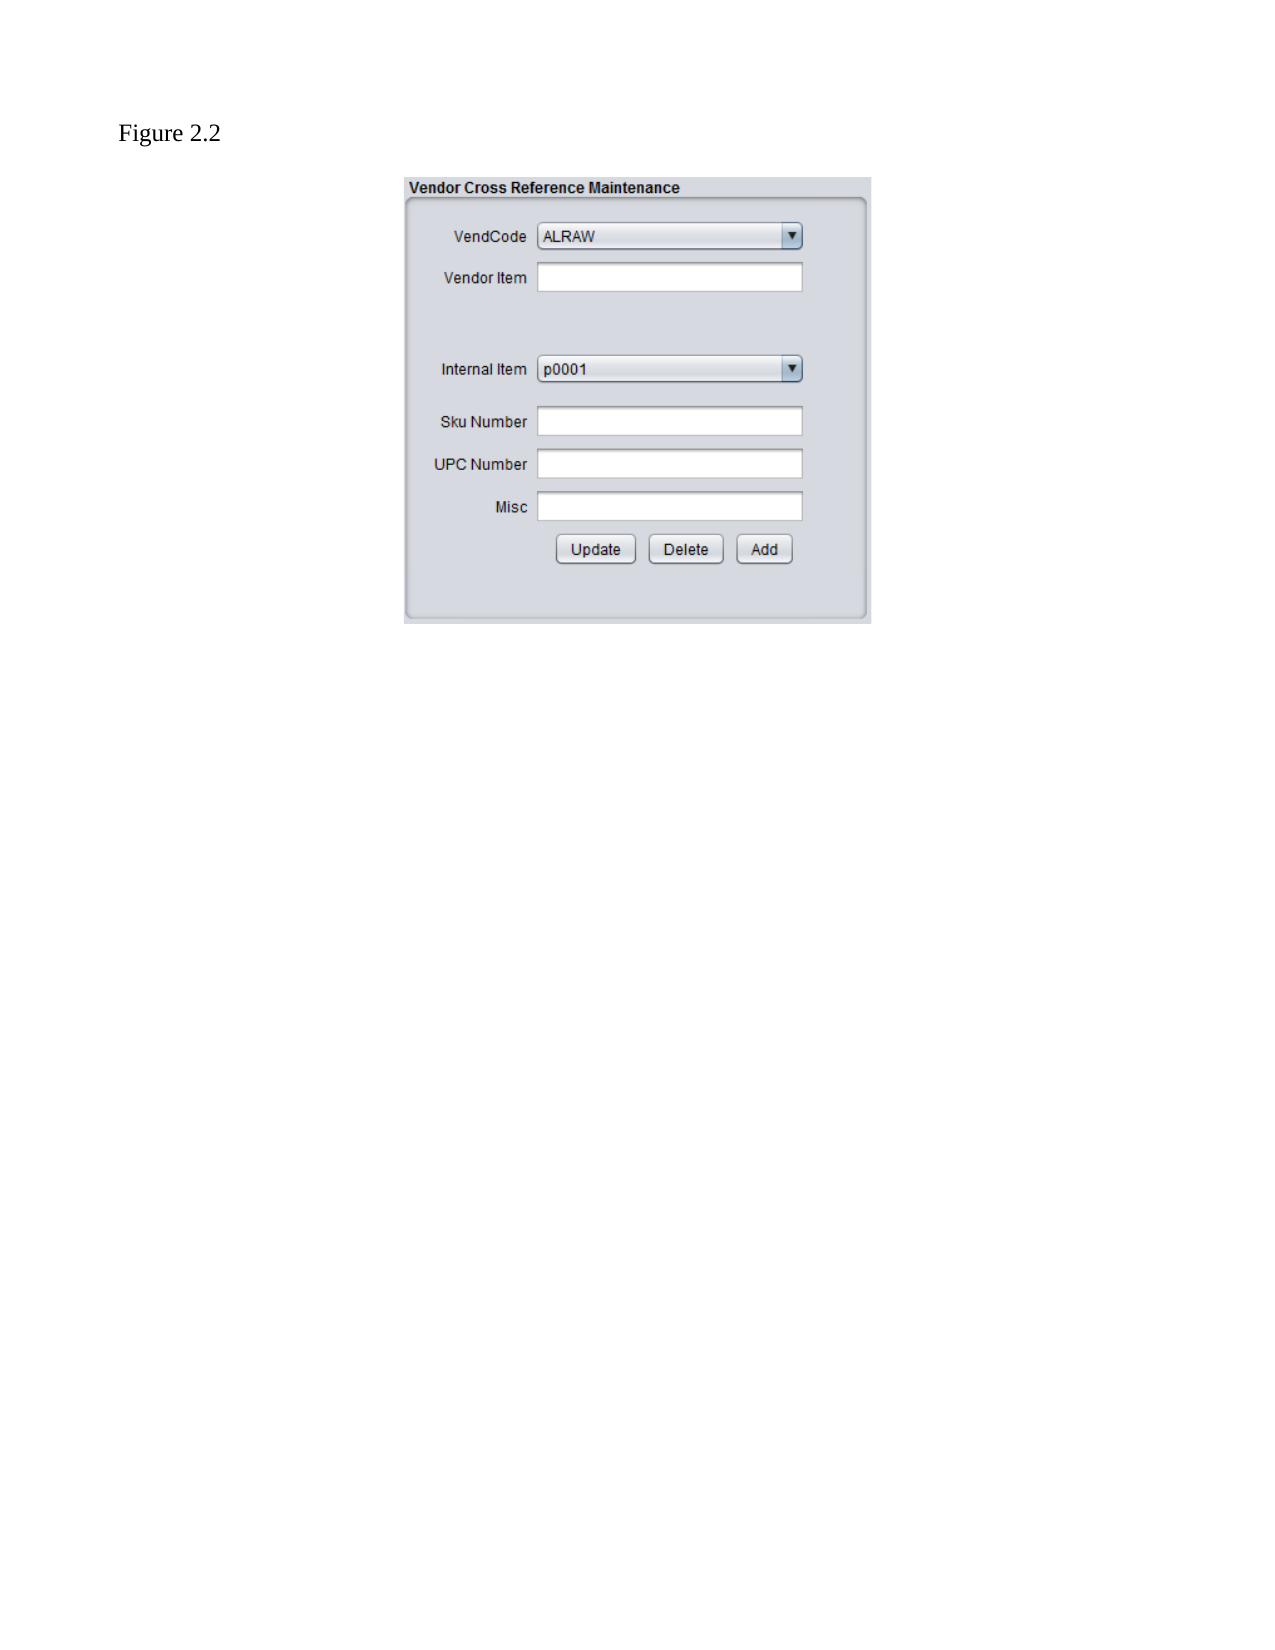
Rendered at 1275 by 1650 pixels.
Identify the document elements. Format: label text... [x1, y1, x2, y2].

text Figure 2.2 [118, 118, 1157, 147]
picture [403, 177, 872, 624]
